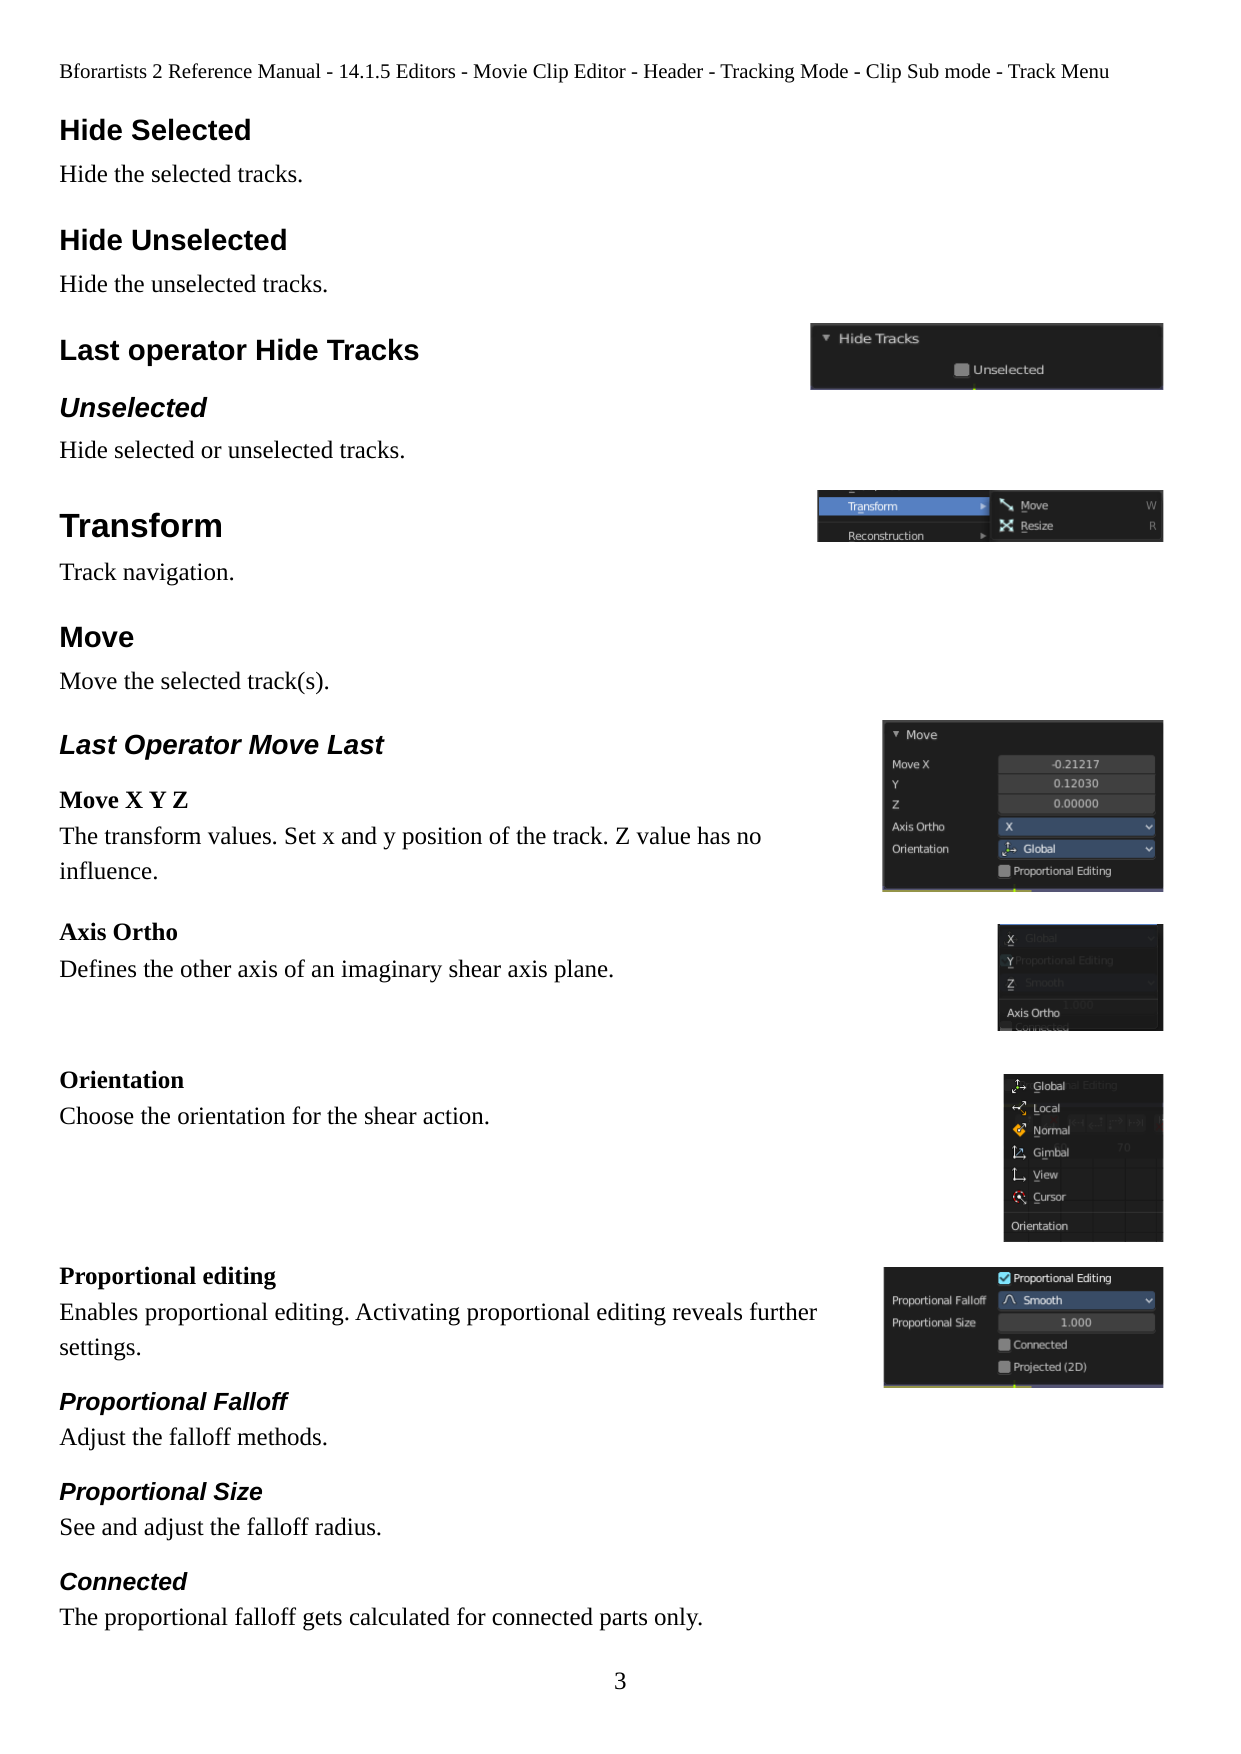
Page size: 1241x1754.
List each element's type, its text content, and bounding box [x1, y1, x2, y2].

subtitle Proportional Size [59, 1477, 1181, 1506]
text Defines the other axis of an imaginary shear axis plane. [59, 954, 997, 983]
subtitle Last operator Hide Tracks [59, 332, 810, 366]
picture [997, 924, 1164, 1031]
text Hide the unselected tracks. [59, 269, 1181, 297]
subtitle Connected [59, 1567, 1181, 1596]
subtitle Proportional Falloff [59, 1387, 1181, 1416]
subtitle [1164, 785, 1181, 814]
subtitle Orientation [59, 1065, 1181, 1093]
picture [883, 1267, 1164, 1388]
subtitle Unselected [59, 391, 1181, 423]
subtitle Hide Selected [59, 113, 1181, 146]
picture [817, 490, 1164, 542]
text Choose the orientation for the shear action. [59, 1101, 1003, 1130]
subtitle [1164, 728, 1181, 760]
subtitle Last Operator Move Last [59, 728, 882, 760]
subtitle Hide Unselected [59, 222, 1181, 256]
subtitle Move [59, 620, 1181, 654]
text The transform values. Set x and y position of the track. Z value has no influence. [59, 821, 882, 885]
picture [882, 720, 1164, 892]
subtitle Transform [59, 505, 1181, 544]
text Hide the selected tracks. [59, 159, 1181, 188]
text The proportional falloff gets calculated for connected parts only. [59, 1602, 1181, 1631]
text Move the selected track(s). [59, 666, 1181, 695]
picture [1003, 1074, 1164, 1242]
subtitle Proportional editing [59, 1261, 1181, 1290]
text See and adjust the falloff radius. [59, 1512, 1181, 1541]
subtitle Move X Y Z [59, 785, 882, 814]
text Enables proportional editing. Activating proportional editing reveals further settings. [59, 1297, 883, 1361]
text Track navigation. [59, 557, 1181, 585]
subtitle Axis Ortho [59, 917, 1181, 946]
text Hide selected or unselected tracks. [59, 436, 1181, 464]
picture [810, 323, 1164, 390]
subtitle [1164, 332, 1181, 366]
text Adjust the falloff methods. [59, 1422, 1181, 1451]
